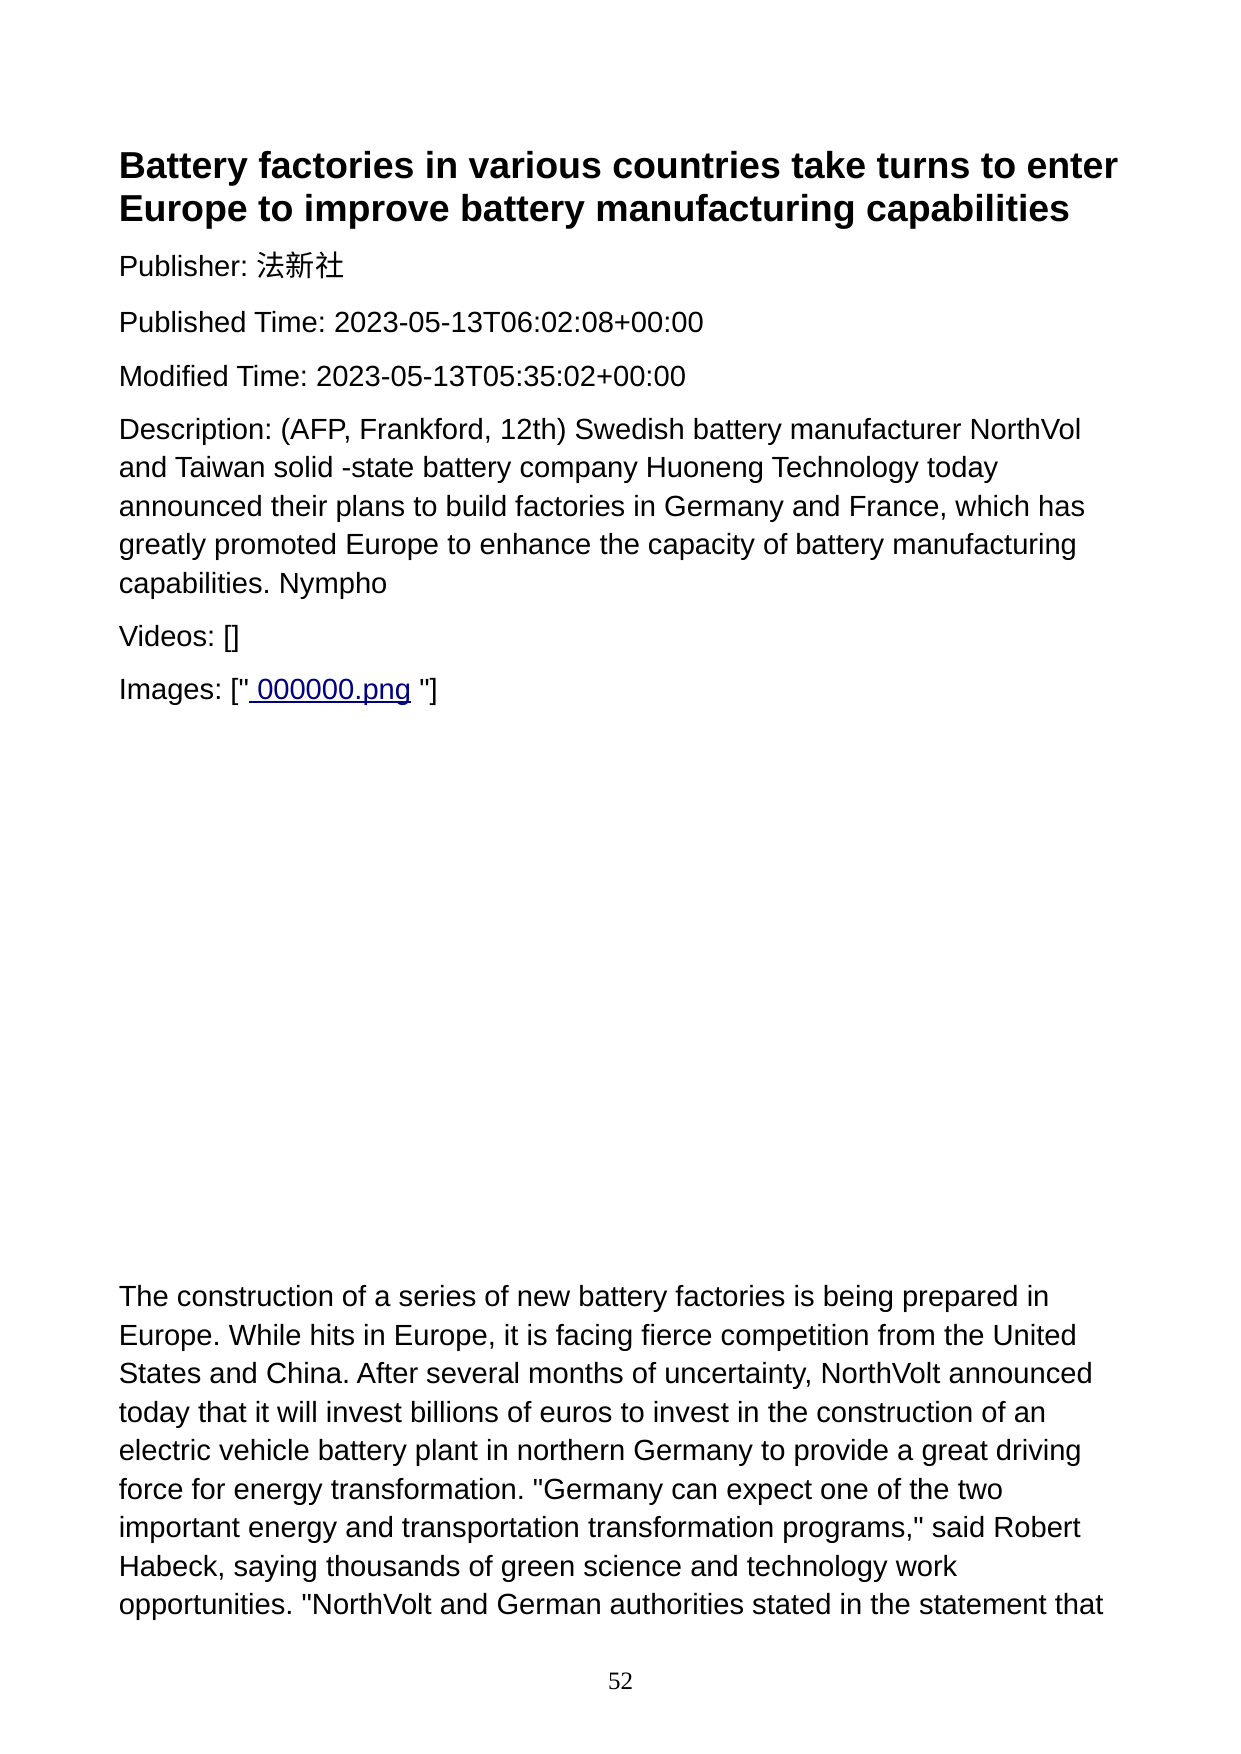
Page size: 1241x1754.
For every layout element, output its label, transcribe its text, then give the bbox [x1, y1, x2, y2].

text Published Time: 2023-05-13T06:02:08+00:00 [118, 305, 1122, 339]
text Videos: [] [118, 619, 1122, 652]
text Modified Time: 2023-05-13T05:35:02+00:00 [118, 358, 1122, 392]
text Publisher: 法新社 [118, 242, 1122, 284]
subtitle Battery factories in various countries take turns to enter Europe to improve battery manufacturing capabilities [118, 143, 1122, 230]
text The construction of a series of new battery factories is being prepared in Europe. While hits in Europe, it is facing fierce competition from the United States and China. After several months of uncertainty, NorthVolt announced today that it will invest billions of euros to invest in the construction of an electric vehicle battery plant in northern Germany to provide a great driving force for energy transformation. "Germany can expect one of the two important energy and transportation transformation programs," said Robert Habeck, saying thousands of green science and technology work opportunities. "NorthVolt and German authorities stated in the statement that [118, 725, 1122, 1621]
text Images: [" 000000.png "] [118, 672, 1122, 706]
text Description: (AFP, Frankford, 12th) Swedish battery manufacturer NorthVol and Taiwan solid -state battery company Huoneng Technology today announced their plans to build factories in Germany and France, which has greatly promoted Europe to enhance the capacity of battery manufacturing capabilities. Nympho [118, 412, 1122, 599]
